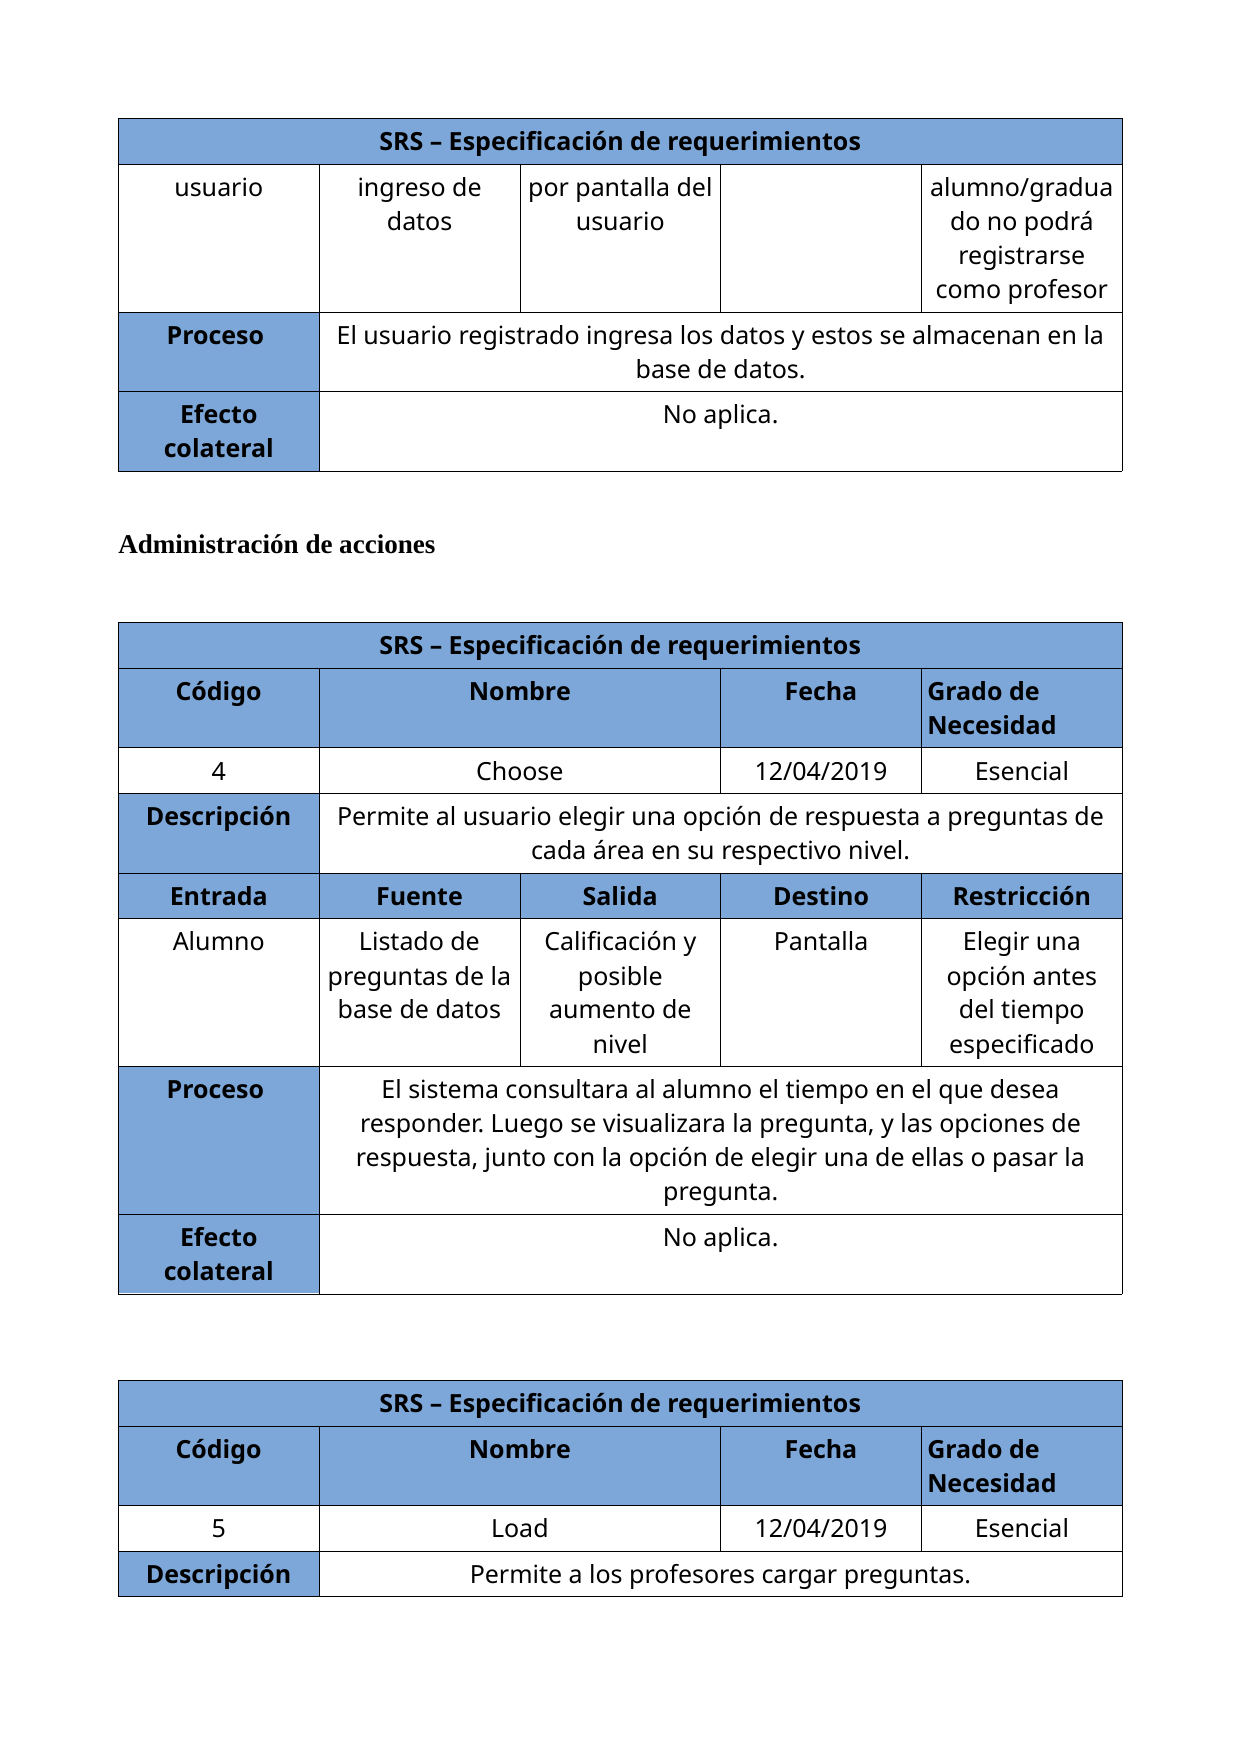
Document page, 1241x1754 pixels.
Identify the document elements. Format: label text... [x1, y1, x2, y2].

table_cell Permite al usuario elegir una opción de respuesta a preguntas de cada área en su respectivo nivel. [320, 794, 1122, 873]
table_cell Fecha [721, 1427, 921, 1505]
table_cell por pantalla del usuario [521, 165, 720, 312]
table_cell Choose [320, 748, 720, 793]
text Administración de acciones [118, 528, 1122, 560]
table_cell Pantalla [721, 919, 921, 1066]
table_cell Grado de Necesidad [922, 669, 1122, 747]
table_cell Listado de preguntas de la base de datos [320, 919, 520, 1066]
table_cell 12/04/2019 [721, 1506, 921, 1551]
table_cell 4 [119, 748, 319, 793]
table_cell Código [119, 669, 319, 747]
table_cell No aplica. [320, 1215, 1122, 1293]
table_header SRS – Especificación de requerimientos [119, 623, 1122, 668]
table_cell 12/04/2019 [721, 748, 921, 793]
table_cell Descripción [119, 794, 319, 873]
table_cell Proceso [119, 1067, 319, 1214]
table_cell alumno/graduado no podrá registrarse como profesor [922, 165, 1122, 312]
table_cell Código [119, 1427, 319, 1505]
table_cell Nombre [320, 669, 720, 747]
table_cell Esencial [922, 1506, 1122, 1551]
table_cell ingreso de datos [320, 165, 520, 312]
table_cell Entrada [119, 874, 319, 918]
table_header SRS – Especificación de requerimientos [119, 119, 1122, 164]
table_cell El usuario registrado ingresa los datos y estos se almacenan en la base de datos. [320, 313, 1122, 391]
table_cell Esencial [922, 748, 1122, 793]
table_cell Grado de Necesidad [922, 1427, 1122, 1505]
table_cell Restricción [922, 874, 1122, 918]
table_cell 5 [119, 1506, 319, 1551]
table_cell Efecto colateral [119, 1215, 319, 1293]
table_cell El sistema consultara al alumno el tiempo en el que desea responder. Luego se visualizara la pregunta, y las opciones de respuesta, junto con la opción de elegir una de ellas o pasar la pregunta. [320, 1067, 1122, 1214]
table_cell No aplica. [320, 392, 1122, 471]
table_cell Fecha [721, 669, 921, 747]
table_cell Salida [521, 874, 720, 918]
table_cell Calificación y posible aumento de nivel [521, 919, 720, 1066]
table_cell Descripción [119, 1552, 319, 1596]
table_cell Load [320, 1506, 720, 1551]
table_cell usuario [119, 165, 319, 312]
table_cell Elegir una opción antes del tiempo especificado [922, 919, 1122, 1066]
table_cell Efecto colateral [119, 392, 319, 471]
table_cell Destino [721, 874, 921, 918]
table_cell Alumno [119, 919, 319, 1066]
table_cell [721, 165, 921, 312]
table_cell Nombre [320, 1427, 720, 1505]
table_header SRS – Especificación de requerimientos [119, 1381, 1122, 1426]
table_cell Permite a los profesores cargar preguntas. [320, 1552, 1122, 1596]
table_cell Fuente [320, 874, 520, 918]
table_cell Proceso [119, 313, 319, 391]
